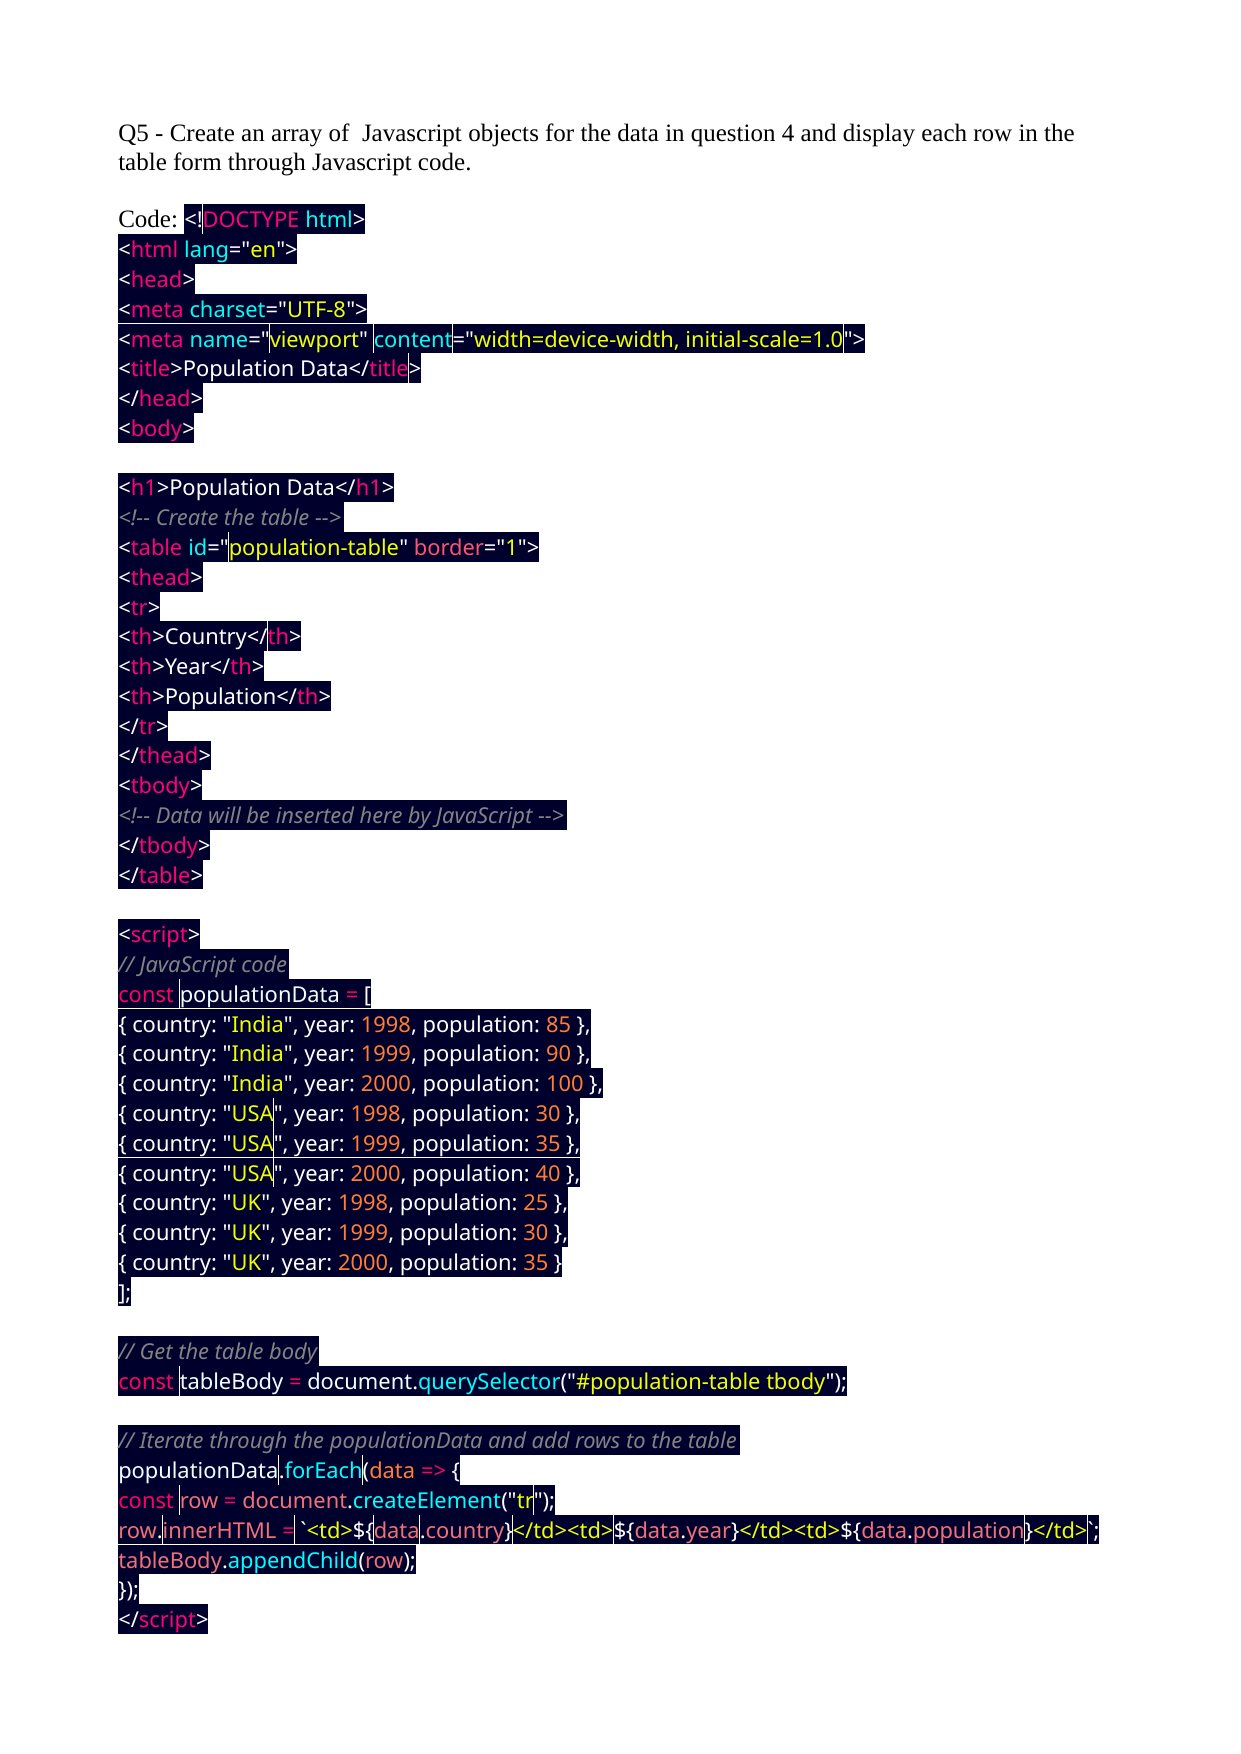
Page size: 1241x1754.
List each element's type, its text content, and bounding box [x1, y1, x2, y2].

text <thead> [118, 562, 1122, 592]
text { country: "USA", year: 2000, population: 40 }, [118, 1157, 1122, 1187]
text { country: "UK", year: 2000, population: 35 } [118, 1247, 1122, 1277]
text const tableBody = document.querySelector("#population-table tbody"); [118, 1366, 1122, 1396]
text </tbody> [118, 830, 1122, 860]
text <th>Year</th> [118, 651, 1122, 681]
text <th>Population</th> [118, 681, 1122, 711]
text <title>Population Data</title> [118, 353, 1122, 383]
text Q5 - Create an array of Javascript objects for the data in question 4 and display each row in the table form through Javascript code. [118, 118, 1122, 176]
text const row = document.createElement("tr"); [118, 1485, 1122, 1515]
text <meta charset="UTF-8"> [118, 294, 1122, 323]
text <tbody> [118, 770, 1122, 800]
text <!-- Create the table --> [118, 502, 1122, 532]
text ]; [118, 1277, 1122, 1306]
text const populationData = [ [118, 979, 1122, 1008]
text </thead> [118, 741, 1122, 770]
text { country: "USA", year: 1998, population: 30 }, [118, 1098, 1122, 1128]
text </tr> [118, 711, 1122, 741]
text Code: <!DOCTYPE html> [118, 204, 1122, 234]
text <tr> [118, 592, 1122, 621]
text <script> [118, 919, 1122, 949]
text <th>Country</th> [118, 621, 1122, 651]
text <head> [118, 264, 1122, 294]
text tableBody.appendChild(row); [118, 1544, 1122, 1574]
text <h1>Population Data</h1> [118, 472, 1122, 502]
text <html lang="en"> [118, 234, 1122, 264]
text </table> [118, 860, 1122, 889]
text <meta name="viewport" content="width=device-width, initial-scale=1.0"> [118, 323, 1122, 353]
text { country: "India", year: 1999, population: 90 }, [118, 1038, 1122, 1068]
text </script> [118, 1604, 1122, 1634]
text // JavaScript code [118, 949, 1122, 979]
text // Get the table body [118, 1336, 1122, 1366]
text row.innerHTML = `<td>${data.country}</td><td>${data.year}</td><td>${data.population}</td>`; [118, 1515, 1122, 1544]
text { country: "India", year: 2000, population: 100 }, [118, 1068, 1122, 1098]
text <table id="population-table" border="1"> [118, 532, 1122, 562]
text // Iterate through the populationData and add rows to the table [118, 1425, 1122, 1455]
text { country: "UK", year: 1998, population: 25 }, [118, 1187, 1122, 1217]
text populationData.forEach(data => { [118, 1455, 1122, 1485]
text }); [118, 1574, 1122, 1604]
text { country: "USA", year: 1999, population: 35 }, [118, 1128, 1122, 1157]
text { country: "UK", year: 1999, population: 30 }, [118, 1217, 1122, 1247]
text { country: "India", year: 1998, population: 85 }, [118, 1008, 1122, 1038]
text <!-- Data will be inserted here by JavaScript --> [118, 800, 1122, 830]
text </head> [118, 383, 1122, 413]
text <body> [118, 413, 1122, 443]
